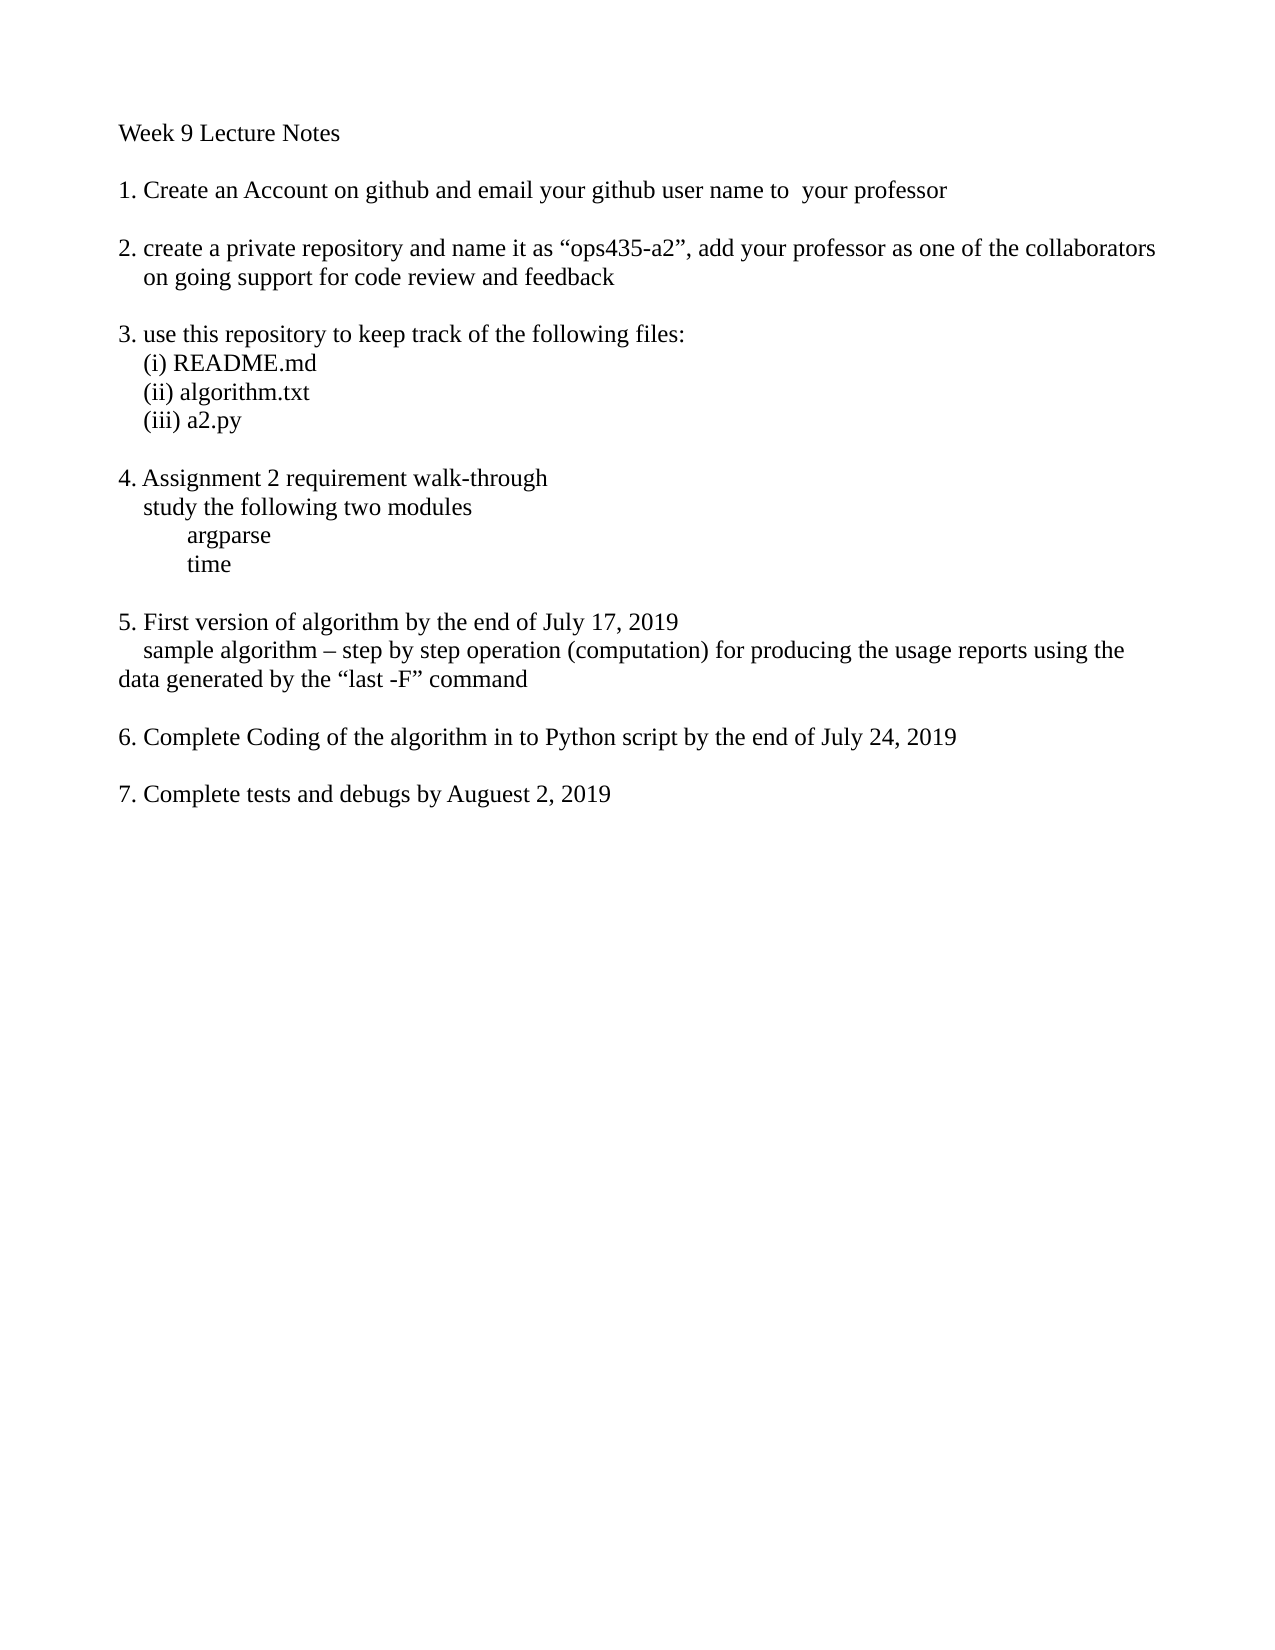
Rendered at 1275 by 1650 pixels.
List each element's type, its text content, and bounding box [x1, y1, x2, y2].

text 1. Create an Account on github and email your github user name to your professor [118, 176, 1157, 204]
text on going support for code review and feedback [118, 262, 1157, 291]
text (ii) algorithm.txt [118, 377, 1157, 406]
text 4. Assignment 2 requirement walk-through [118, 463, 1157, 492]
text time [118, 549, 1157, 578]
text sample algorithm – step by step operation (computation) for producing the usage reports using the data generated by the “last -F” command [118, 636, 1157, 693]
text (i) README.md [118, 348, 1157, 377]
text 6. Complete Coding of the algorithm in to Python script by the end of July 24, 2019 [118, 722, 1157, 751]
text 3. use this repository to keep track of the following files: [118, 319, 1157, 348]
text argparse [118, 521, 1157, 549]
text 2. create a private repository and name it as “ops435-a2”, add your professor as one of the collaborators [118, 233, 1157, 262]
text (iii) a2.py [118, 406, 1157, 434]
text 7. Complete tests and debugs by Auguest 2, 2019 [118, 779, 1157, 808]
text 5. First version of algorithm by the end of July 17, 2019 [118, 607, 1157, 636]
text study the following two modules [118, 492, 1157, 521]
text Week 9 Lecture Notes [118, 118, 1157, 147]
